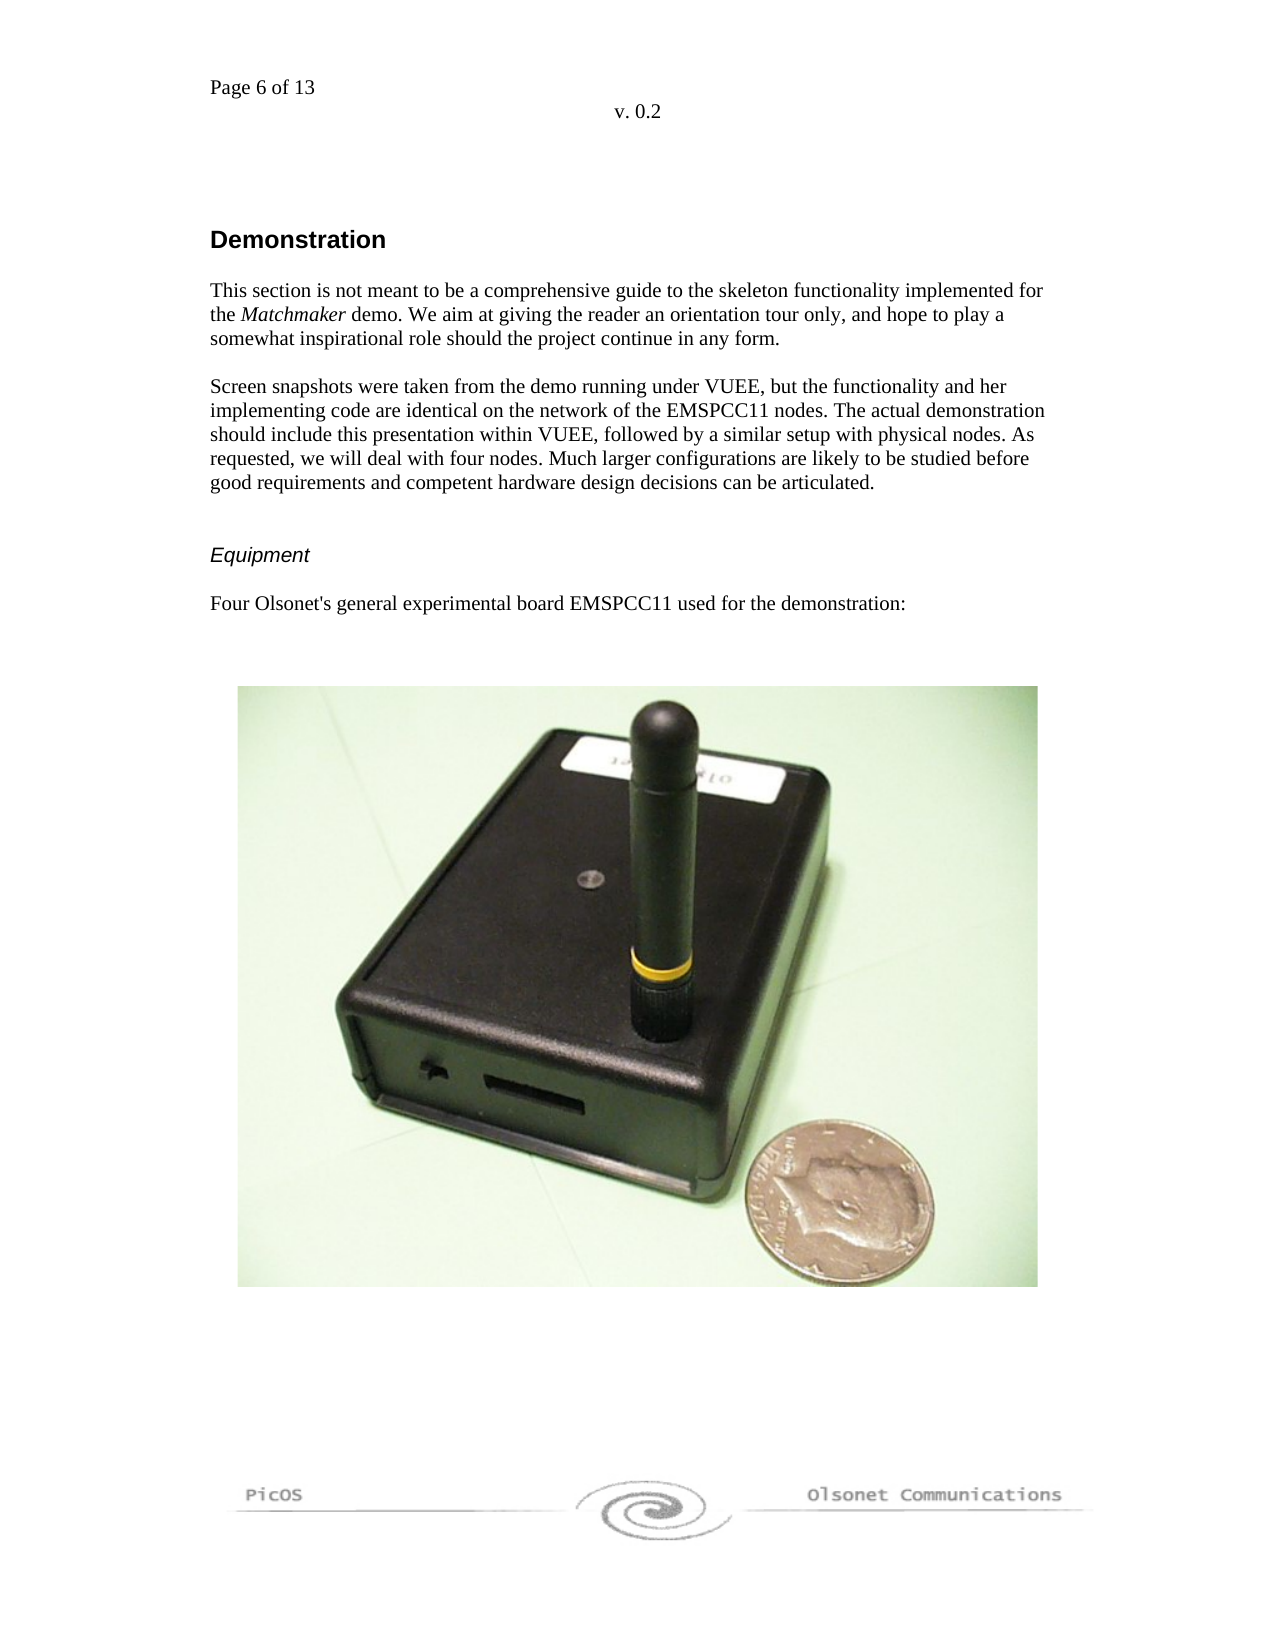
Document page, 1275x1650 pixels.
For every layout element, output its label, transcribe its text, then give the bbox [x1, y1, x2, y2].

text Screen snapshots were taken from the demo running under VUEE, but the functionality and her implementing code are identical on the network of the EMSPCC11 nodes. The actual demonstration should include this presentation within VUEE, followed by a similar setup with physical nodes. As requested, we will deal with four nodes. Much larger configurations are likely to be studied before good requirements and competent hardware design decisions can be articulated. [210, 374, 1065, 494]
picture [226, 1464, 1094, 1566]
subtitle Demonstration [210, 225, 1065, 254]
text This section is not meant to be a comprehensive guide to the skeleton functionality implemented for the Matchmaker demo. We aim at giving the reader an orientation tour only, and hope to play a somewhat inspirational role should the project continue in any form. [210, 278, 1065, 350]
text Four Olsonet's general experimental board EMSPCC11 used for the demonstration: [210, 591, 1065, 614]
subtitle Equipment [210, 542, 1065, 566]
picture [237, 686, 1038, 1287]
